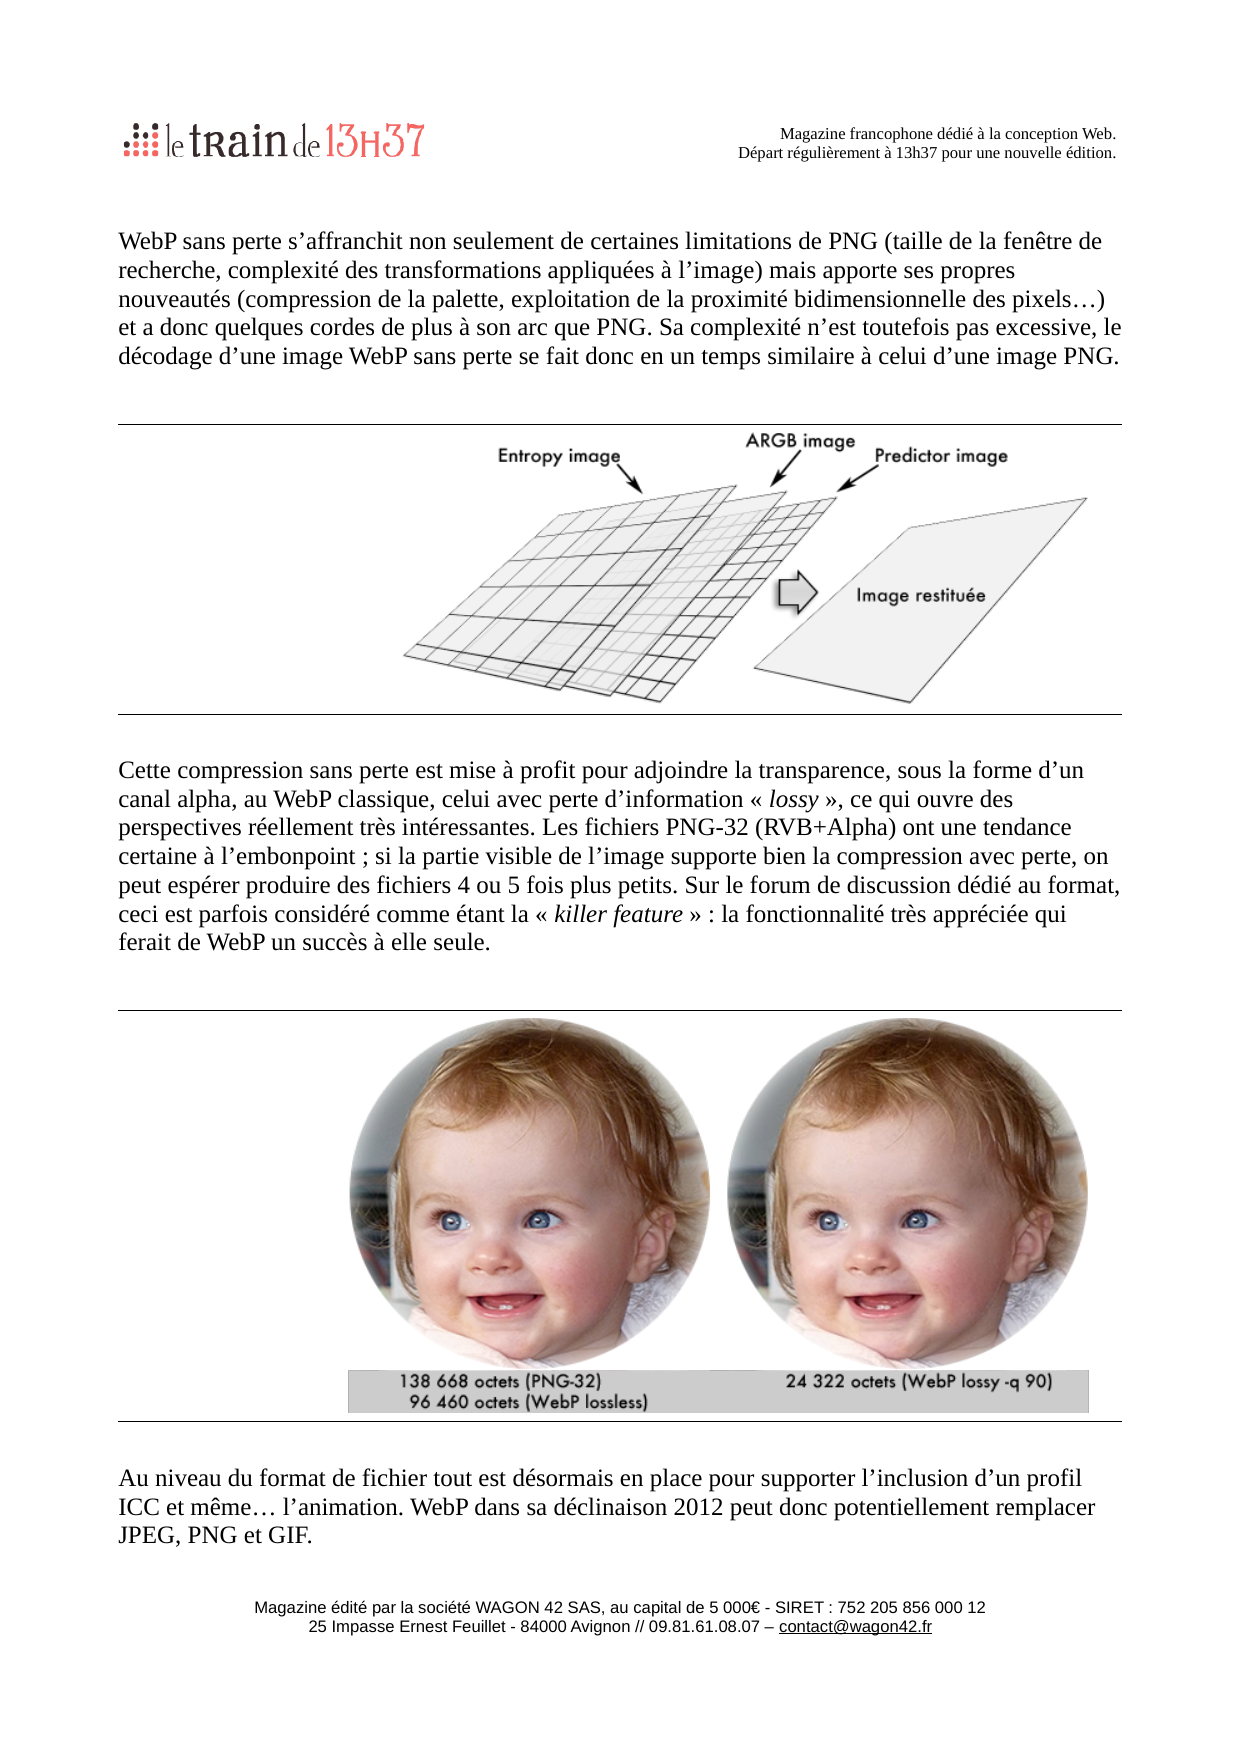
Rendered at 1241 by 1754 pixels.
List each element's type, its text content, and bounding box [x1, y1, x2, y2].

text WebP sans perte s’affranchit non seulement de certaines limitations de PNG (taille de la fenêtre de recherche, complexité des transformations appliquées à l’image) mais apporte ses propres nouveautés (compression de la palette, exploitation de la proximité bidimensionnelle des pixels…) et a donc quelques cordes de plus à son arc que PNG. Sa complexité n’est toutefois pas excessive, le décodage d’une image WebP sans perte se fait donc en un temps similaire à celui d’une image PNG. [118, 226, 1122, 370]
picture [127, 432, 1114, 705]
picture [123, 123, 425, 157]
picture [127, 1018, 1114, 1413]
text Cette compression sans perte est mise à profit pour adjoindre la transparence, sous la forme d’un canal alpha, au WebP classique, celui avec perte d’information « lossy », ce qui ouvre des perspectives réellement très intéressantes. Les fichiers PNG-32 (RVB+Alpha) ont une tendance certaine à l’embonpoint ; si la partie visible de l’image supporte bien la compression avec perte, on peut espérer produire des fichiers 4 ou 5 fois plus petits. Sur le forum de discussion dédié au format, ceci est parfois considéré comme étant la « killer feature » : la fonctionnalité très appréciée qui ferait de WebP un succès à elle seule. [118, 755, 1122, 956]
text Au niveau du format de fichier tout est désormais en place pour supporter l’inclusion d’un profil ICC et même… l’animation. WebP dans sa déclinaison 2012 peut donc potentiellement remplacer JPEG, PNG et GIF. [118, 1463, 1122, 1549]
